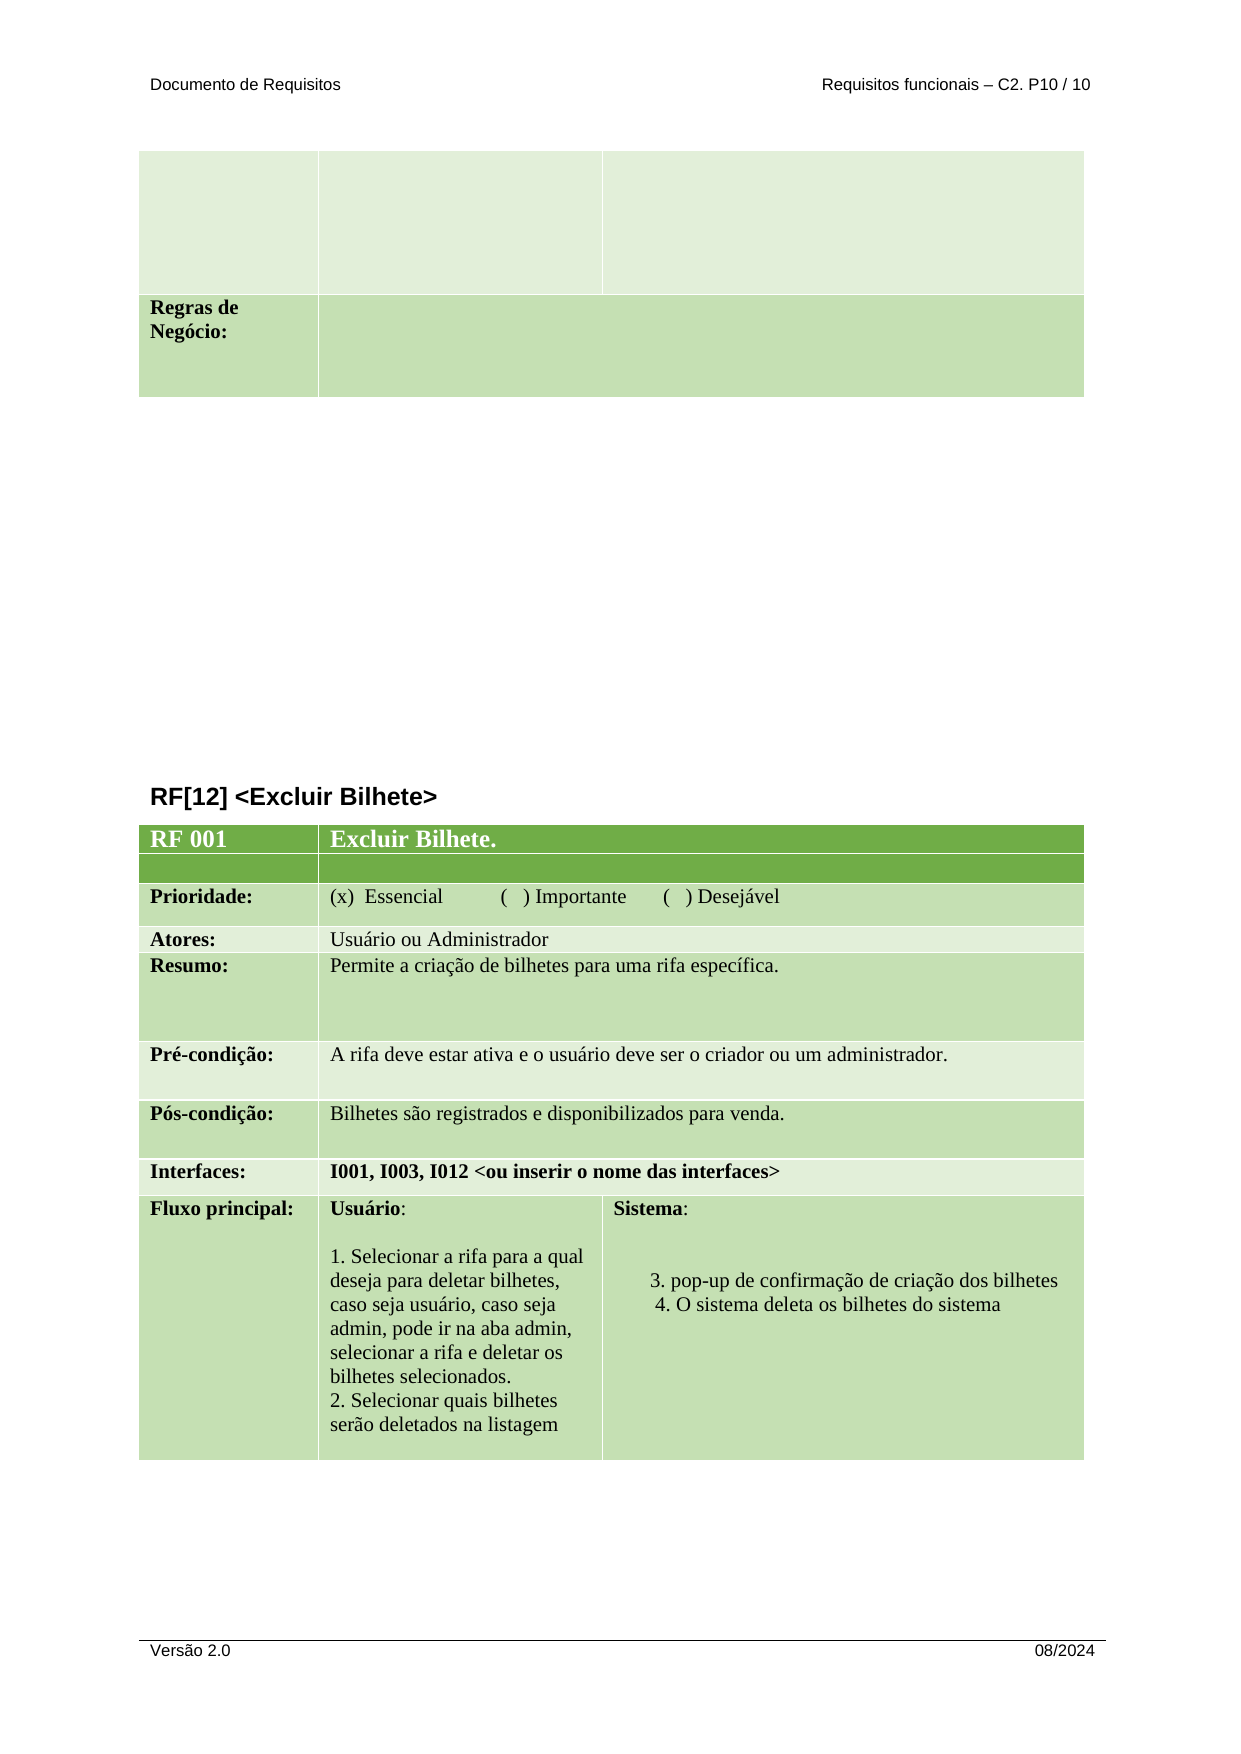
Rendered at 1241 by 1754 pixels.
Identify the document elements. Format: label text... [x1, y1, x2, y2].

table_cell Sistema: 3. pop-up de confirmação de criação dos bilhetes 4. O sistema deleta os bilhetes do sistema [603, 1196, 1084, 1460]
table_cell [319, 295, 1084, 397]
table_cell Usuário ou Administrador [319, 927, 1084, 952]
table_cell Bilhetes são registrados e disponibilizados para venda. [319, 1101, 1084, 1158]
table_cell [139, 854, 318, 883]
table_cell Resumo: [139, 953, 318, 1041]
table_cell [319, 854, 1084, 883]
table_cell A rifa deve estar ativa e o usuário deve ser o criador ou um administrador. [319, 1042, 1084, 1099]
table_cell Fluxo principal: [139, 1196, 318, 1460]
table_cell Usuário: 1. Selecionar a rifa para a qual deseja para deletar bilhetes, caso seja usuário, caso seja admin, pode ir na aba admin, selecionar a rifa e deletar os bilhetes selecionados. 2. Selecionar quais bilhetes serão deletados na listagem [319, 1196, 602, 1460]
table_cell Prioridade: [139, 884, 318, 926]
table_cell [603, 151, 1084, 294]
table_cell Atores: [139, 927, 318, 952]
text RF[12] <Excluir Bilhete> [150, 782, 1090, 811]
table_header RF 001 [139, 825, 318, 853]
table_cell Interfaces: [139, 1160, 318, 1195]
table_cell Pós-condição: [139, 1101, 318, 1158]
table_cell I001, I003, I012 <ou inserir o nome das interfaces> [319, 1160, 1084, 1195]
table_cell Regras de Negócio: [139, 295, 318, 397]
table_cell Pré-condição: [139, 1042, 318, 1099]
table_cell (x) Essencial ( ) Importante ( ) Desejável [319, 884, 1084, 926]
table_cell Permite a criação de bilhetes para uma rifa específica. [319, 953, 1084, 1041]
table_header Excluir Bilhete. [319, 825, 1084, 853]
table_cell [139, 151, 318, 294]
table_cell [319, 151, 602, 294]
